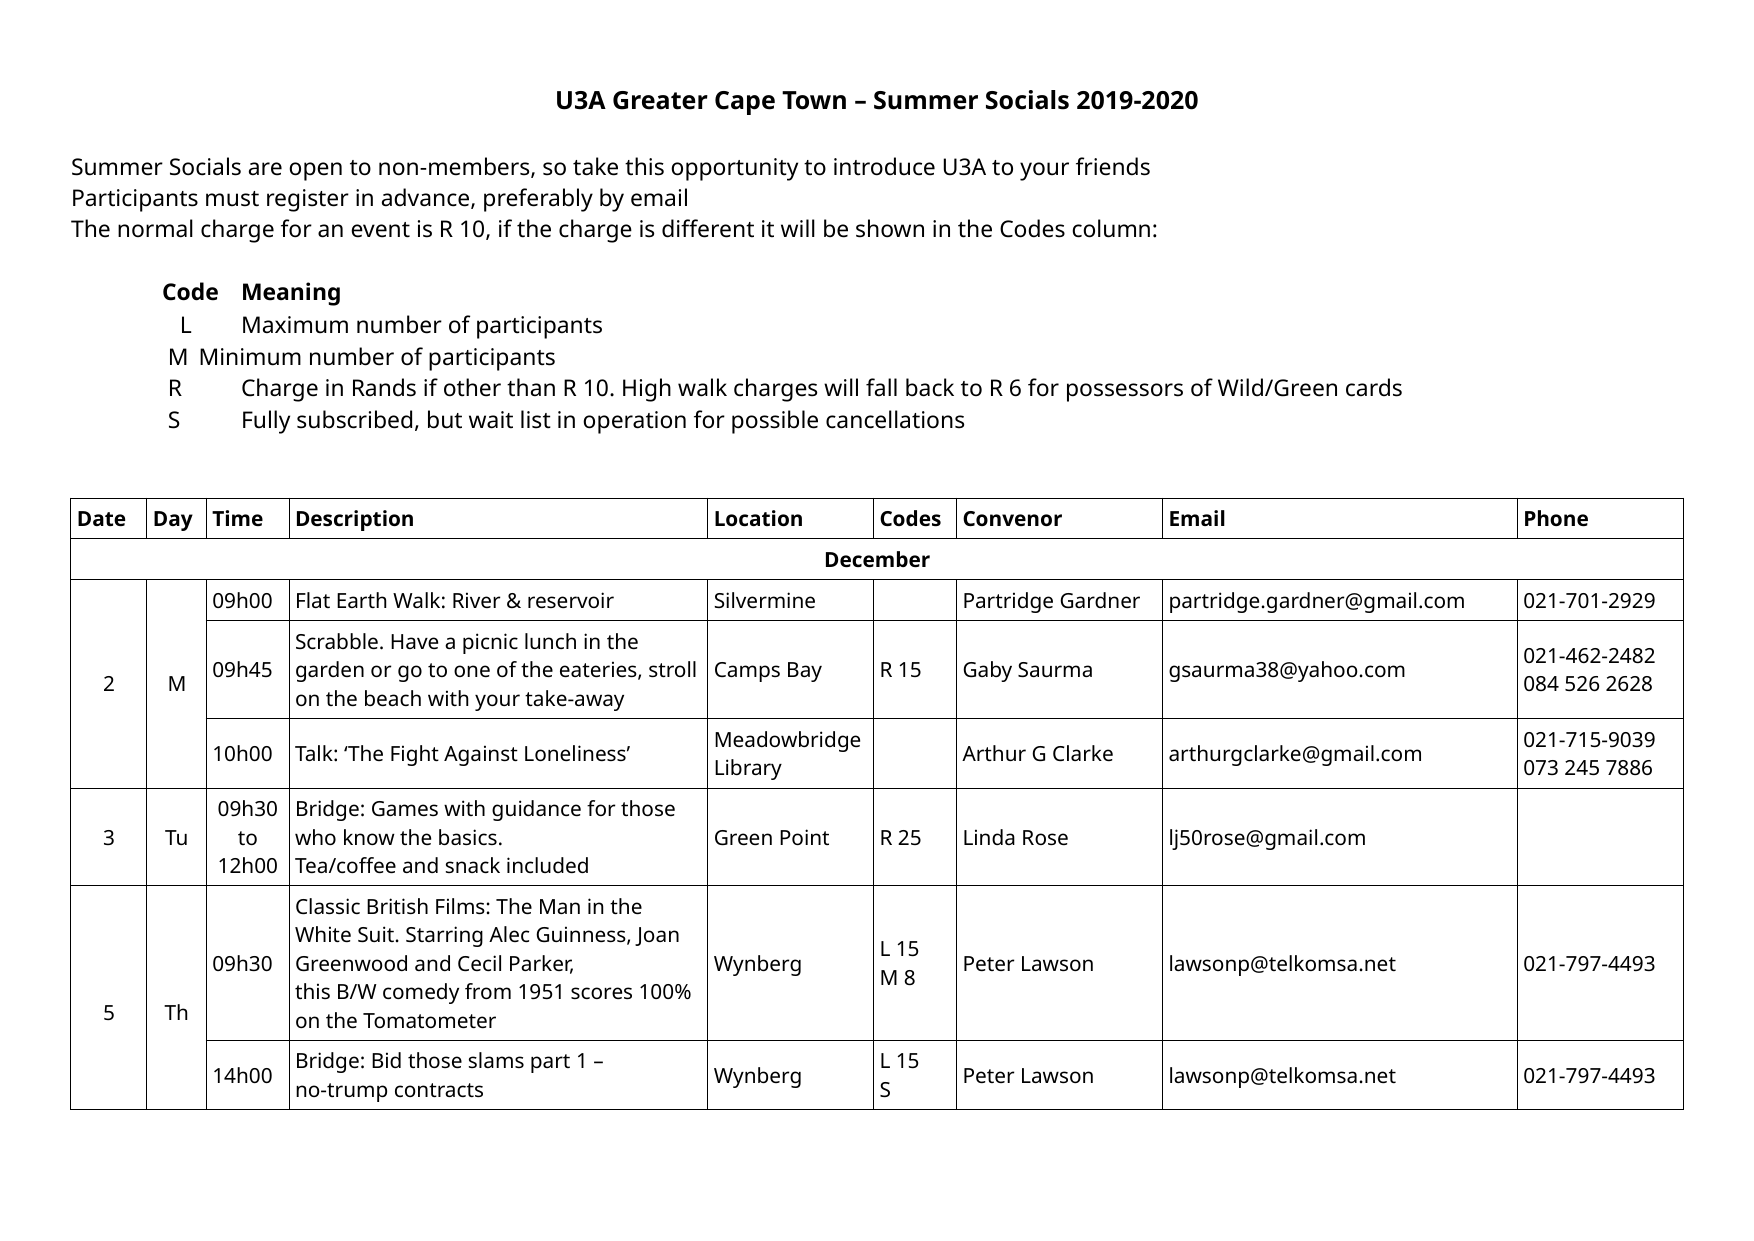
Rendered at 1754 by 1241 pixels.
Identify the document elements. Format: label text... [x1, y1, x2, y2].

table_cell Peter Lawson [957, 1041, 1162, 1109]
table_cell 10h00 [207, 719, 289, 787]
table_cell 3 [71, 789, 146, 885]
text Code Meaning [71, 276, 1683, 307]
table_cell Classic British Films: The Man in the White Suit. Starring Alec Guinness, Joan Greenwood and Cecil Parker, this B/W comedy from 1951 scores 100% on the Tomatometer [290, 886, 707, 1040]
table_cell Green Point [708, 789, 873, 885]
table_cell arthurgclarke@gmail.com [1163, 719, 1517, 787]
table_cell Talk: ‘The Fight Against Loneliness’ [290, 719, 707, 787]
table_cell 09h30 to 12h00 [207, 789, 289, 885]
table_cell Gaby Saurma [957, 621, 1162, 718]
table_cell 021-797-4493 [1518, 886, 1683, 1040]
text Summer Socials are open to non-members, so take this opportunity to introduce U3A to your friends [71, 151, 1683, 182]
table_header Phone [1518, 499, 1683, 538]
table_cell Wynberg [708, 886, 873, 1040]
table_cell L 15 M 8 [874, 886, 956, 1040]
table_cell Th [147, 886, 206, 1109]
table_cell lawsonp@telkomsa.net [1163, 886, 1517, 1040]
table_cell Wynberg [708, 1041, 873, 1109]
text U3A Greater Cape Town – Summer Socials 2019-2020 [71, 83, 1683, 117]
table_cell R 15 [874, 621, 956, 718]
table_cell 021-462-2482 084 526 2628 [1518, 621, 1683, 718]
table_cell 14h00 [207, 1041, 289, 1109]
text M Minimum number of participants [71, 341, 1683, 372]
table_cell 021-701-2929 [1518, 580, 1683, 620]
text L Maximum number of participants [71, 307, 1683, 341]
table_cell December [71, 539, 1683, 579]
table_cell R 25 [874, 789, 956, 885]
table_cell [874, 580, 956, 620]
table_cell 09h30 [207, 886, 289, 1040]
table_cell lj50rose@gmail.com [1163, 789, 1517, 885]
table_cell Camps Bay [708, 621, 873, 718]
table_cell Scrabble. Have a picnic lunch in the garden or go to one of the eateries, stroll on the beach with your take-away [290, 621, 707, 718]
table_cell Meadowbridge Library [708, 719, 873, 787]
table_cell 09h00 [207, 580, 289, 620]
table_header Day [147, 499, 206, 538]
text Participants must register in advance, preferably by email [71, 182, 1683, 213]
table_cell 2 [71, 580, 146, 787]
table_cell lawsonp@telkomsa.net [1163, 1041, 1517, 1109]
table_cell Bridge: Games with guidance for those who know the basics. Tea/coffee and snack included [290, 789, 707, 885]
table_cell partridge.gardner@gmail.com [1163, 580, 1517, 620]
table_header Codes [874, 499, 956, 538]
table_cell [874, 719, 956, 787]
table_cell 021-797-4493 [1518, 1041, 1683, 1109]
table_cell gsaurma38@yahoo.com [1163, 621, 1517, 718]
table_cell Silvermine [708, 580, 873, 620]
table_cell [1518, 789, 1683, 885]
text S Fully subscribed, but wait list in operation for possible cancellations [71, 404, 1683, 435]
table_cell Peter Lawson [957, 886, 1162, 1040]
table_cell Partridge Gardner [957, 580, 1162, 620]
table_cell Bridge: Bid those slams part 1 – no-trump contracts [290, 1041, 707, 1109]
table_cell Flat Earth Walk: River & reservoir [290, 580, 707, 620]
table_header Location [708, 499, 873, 538]
table_cell L 15 S [874, 1041, 956, 1109]
table_cell Arthur G Clarke [957, 719, 1162, 787]
table_header Convenor [957, 499, 1162, 538]
table_cell Linda Rose [957, 789, 1162, 885]
table_cell 09h45 [207, 621, 289, 718]
table_cell 021-715-9039 073 245 7886 [1518, 719, 1683, 787]
table_header Time [207, 499, 289, 538]
table_cell M [147, 580, 206, 787]
table_header Date [71, 499, 146, 538]
text R Charge in Rands if other than R 10. High walk charges will fall back to R 6 for possessors of Wild/Green cards [71, 372, 1683, 404]
table_cell 5 [71, 886, 146, 1109]
table_cell Tu [147, 789, 206, 885]
table_header Email [1163, 499, 1517, 538]
table_header Description [290, 499, 707, 538]
text The normal charge for an event is R 10, if the charge is different it will be shown in the Codes column: [71, 213, 1683, 244]
